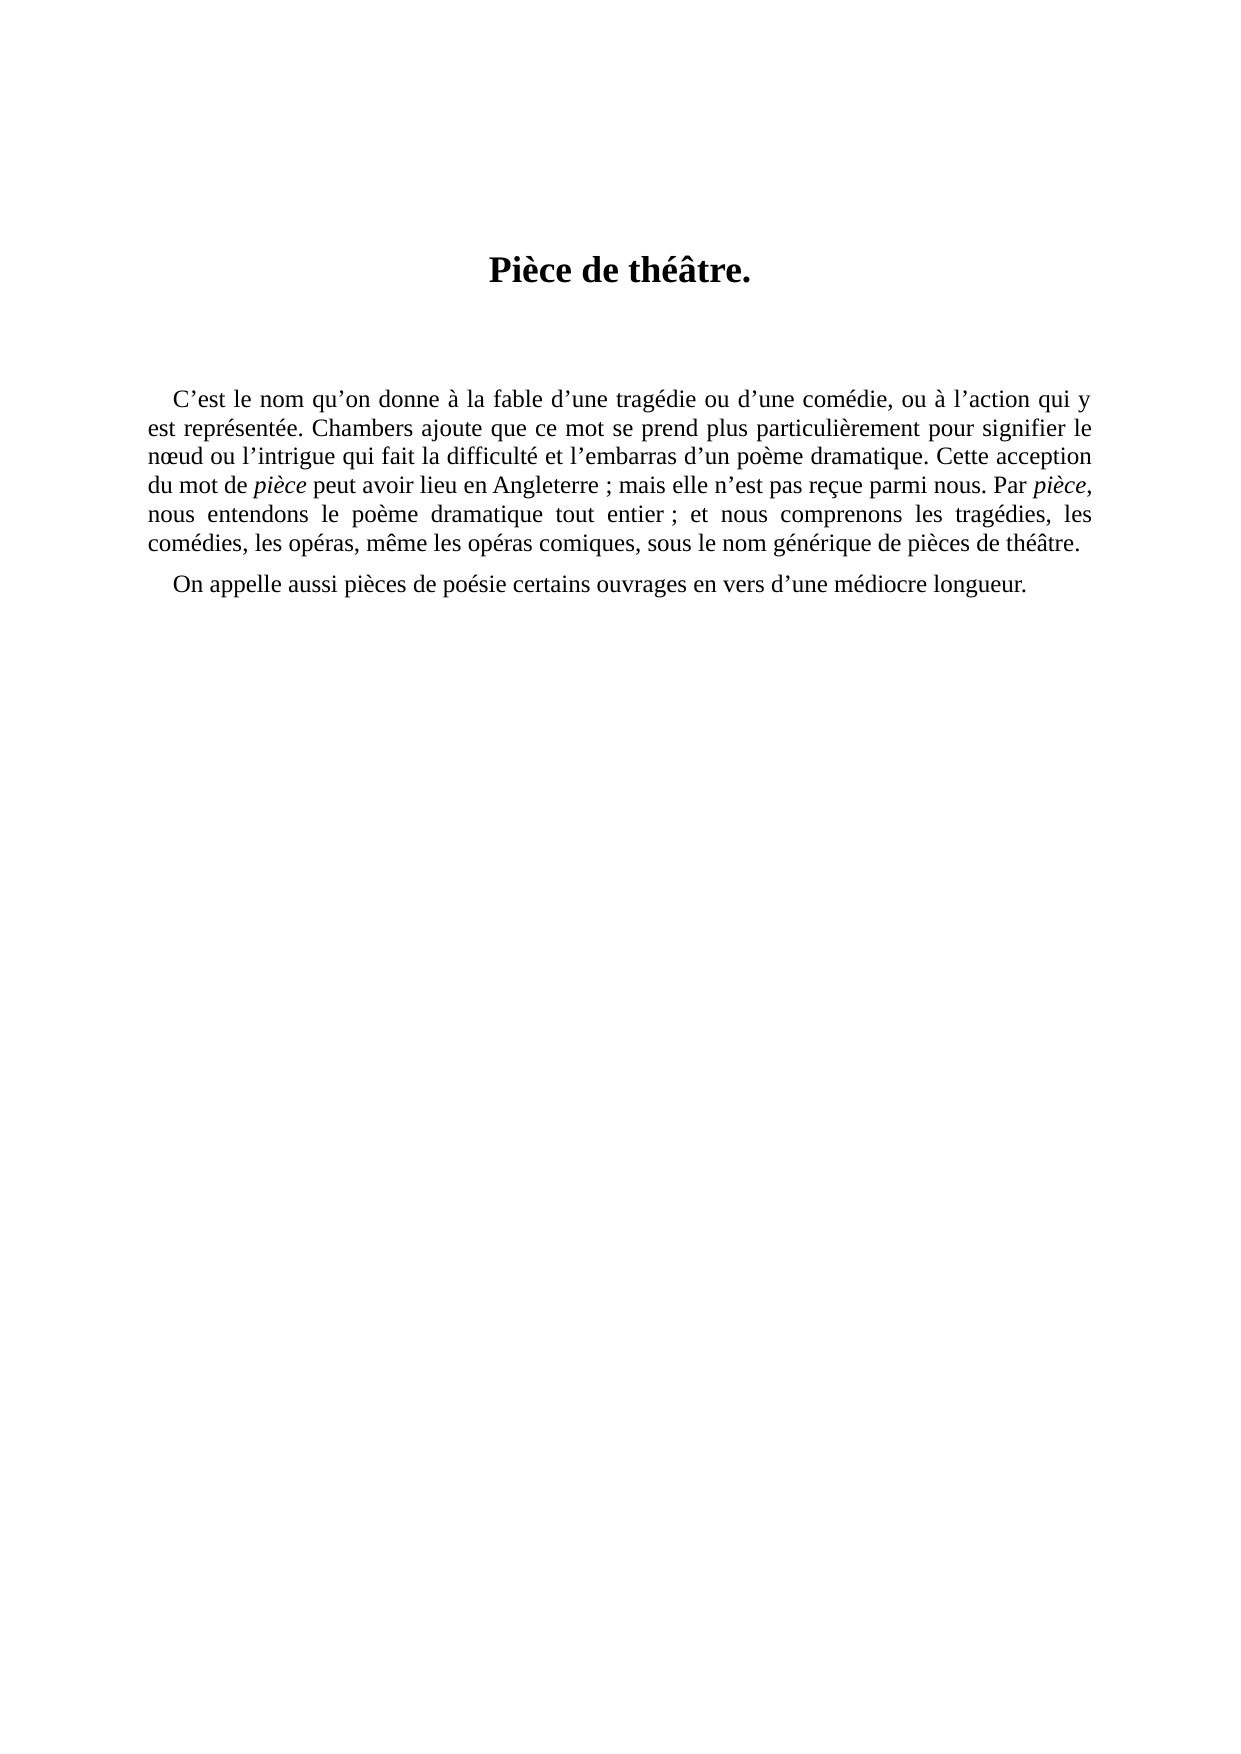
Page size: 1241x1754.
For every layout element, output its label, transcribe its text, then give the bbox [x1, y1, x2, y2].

text On appelle aussi pièces de poésie certains ouvrages en vers d’une médiocre longueur. [148, 569, 1093, 598]
text C’est le nom qu’on donne à la fable d’une tragédie ou d’une comédie, ou à l’action qui y est représentée. Chambers ajoute que ce mot se prend plus particulièrement pour signifier le nœud ou l’intrigue qui fait la difficulté et l’embarras d’un poème dramatique. Cette acception du mot de pièce peut avoir lieu en Angleterre ; mais elle n’est pas reçue parmi nous. Par pièce, nous entendons le poème dramatique tout entier ; et nous comprenons les tragédies, les comédies, les opéras, même les opéras comiques, sous le nom générique de pièces de théâtre. [148, 384, 1093, 556]
subtitle Pièce de théâtre. [148, 248, 1093, 291]
